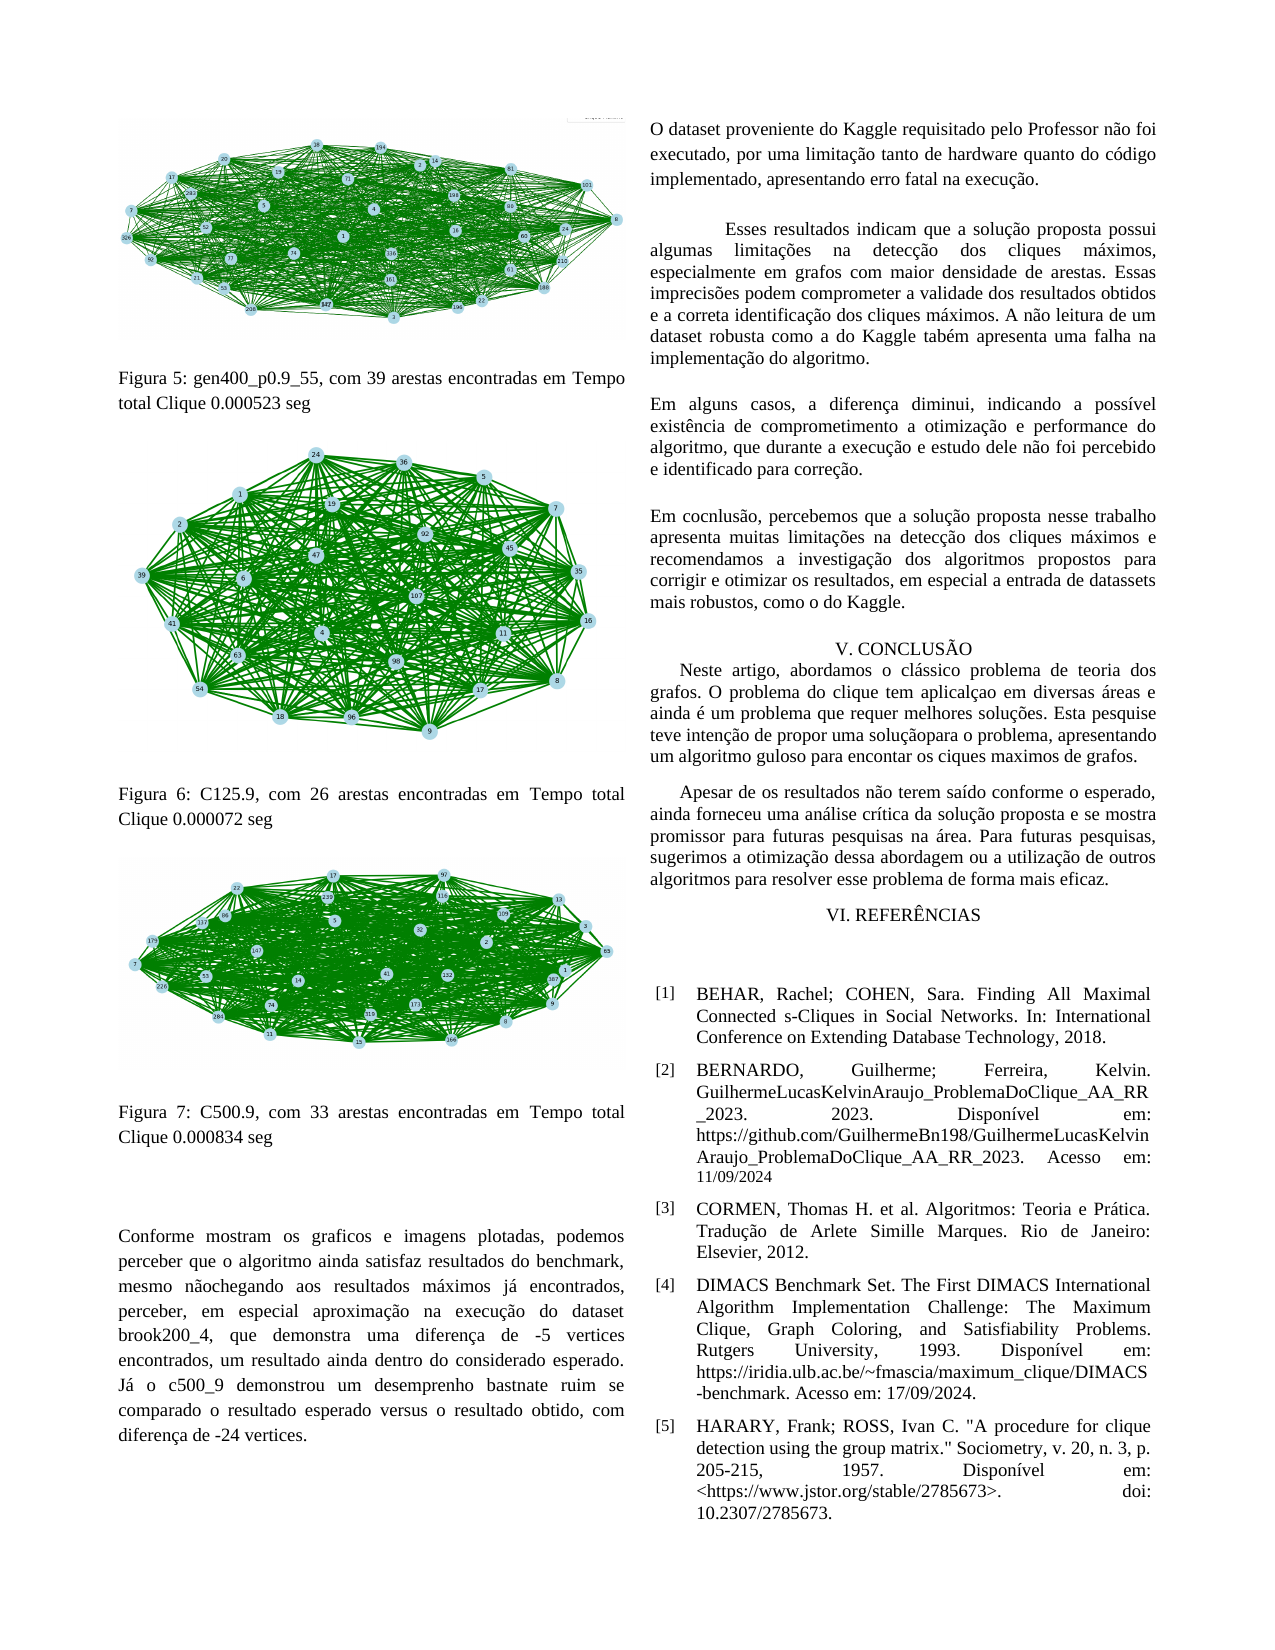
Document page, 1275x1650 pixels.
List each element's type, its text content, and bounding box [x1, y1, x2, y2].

text Em alguns casos, a diferença diminui, indicando a possível existência de comprometimento a otimização e performance do algoritmo, que durante a execução e estudo dele não foi percebido e identificado para correção. [650, 393, 1157, 479]
text Figura 5: gen400_p0.9_55, com 39 arestas encontradas em Tempo total Clique 0.000523 seg [118, 367, 625, 414]
table_cell [4] [650, 1269, 690, 1409]
table_cell BERNARDO, Guilherme; Ferreira, Kelvin. GuilhermeLucasKelvinAraujo_ProblemaDoClique_AA_RR_2023. 2023. Disponível em: https://github.com/GuilhermeBn198/GuilhermeLucasKelvinAraujo_ProblemaDoClique_AA_RR_2023. Acesso em: 11/09/2024 [690, 1054, 1157, 1192]
text Conforme mostram os graficos e imagens plotadas, podemos perceber que o algoritmo ainda satisfaz resultados do benchmark, mesmo nãochegando aos resultados máximos já encontrados, perceber, em especial aproximação na execução do dataset brook200_4, que demonstra uma diferença de -5 vertices encontrados, um resultado ainda dentro do considerado esperado. Já o c500_9 demonstrou um desemprenho bastnate ruim se comparado o resultado esperado versus o resultado obtido, com diferença de -24 vertices. [118, 1225, 625, 1445]
text Apesar de os resultados não terem saído conforme o esperado, ainda forneceu uma análise crítica da solução proposta e se mostra promissor para futuras pesquisas na área. Para futuras pesquisas, sugerimos a otimização dessa abordagem ou a utilização de outros algoritmos para resolver esse problema de forma mais eficaz. [650, 781, 1157, 889]
picture [118, 857, 625, 1070]
table_cell HARARY, Frank; ROSS, Ivan C. "A procedure for clique detection using the group matrix." Sociometry, v. 20, n. 3, p. 205-215, 1957. Disponível em: <https://www.jstor.org/stable/2785673>. doi: 10.2307/2785673. [690, 1410, 1157, 1529]
text Neste artigo, abordamos o clássico problema de teoria dos grafos. O problema do clique tem aplicalçao em diversas áreas e ainda é um problema que requer melhores soluções. Esta pesquise teve intenção de propor uma soluçãopara o problema, apresentando um algoritmo guloso para encontar os ciques maximos de grafos. [650, 659, 1157, 767]
table_header [1] [650, 977, 690, 1053]
table_cell CORMEN, Thomas H. et al. Algoritmos: Teoria e Prática. Tradução de Arlete Simille Marques. Rio de Janeiro: Elsevier, 2012. [690, 1192, 1157, 1268]
text Figura 6: C125.9, com 26 arestas encontradas em Tempo total Clique 0.000072 seg [118, 783, 625, 829]
text VI. REFERÊNCIAS [650, 904, 1157, 925]
text Esses resultados indicam que a solução proposta possui algumas limitações na detecção dos cliques máximos, especialmente em grafos com maior densidade de arestas. Essas imprecisões podem comprometer a validade dos resultados obtidos e a correta identificação dos cliques máximos. A não leitura de um dataset robusta como a do Kaggle tabém apresenta uma falha na implementação do algoritmo. [650, 217, 1157, 368]
text Figura 7: C500.9, com 33 arestas encontradas em Tempo total Clique 0.000834 seg [118, 1101, 625, 1148]
picture [118, 441, 625, 752]
table_cell DIMACS Benchmark Set. The First DIMACS International Algorithm Implementation Challenge: The Maximum Clique, Graph Coloring, and Satisfiability Problems. Rutgers University, 1993. Disponível em: https://iridia.ulb.ac.be/~fmascia/maximum_clique/DIMACS-benchmark. Acesso em: 17/09/2024. [690, 1269, 1157, 1409]
text Em cocnlusão, percebemos que a solução proposta nesse trabalho apresenta muitas limitações na detecção dos cliques máximos e recomendamos a investigação dos algoritmos propostos para corrigir e otimizar os resultados, em especial a entrada de datassets mais robustos, como o do Kaggle. [650, 504, 1157, 612]
picture [118, 118, 626, 340]
table_header BEHAR, Rachel; COHEN, Sara. Finding All Maximal Connected s-Cliques in Social Networks. In: International Conference on Extending Database Technology, 2018. [690, 977, 1157, 1053]
text V. CONCLUSÃO [650, 637, 1157, 659]
table_cell [3] [650, 1192, 690, 1268]
text O dataset proveniente do Kaggle requisitado pelo Professor não foi executado, por uma limitação tanto de hardware quanto do código implementado, apresentando erro fatal na execução. [650, 118, 1157, 189]
table_cell [5] [650, 1410, 690, 1529]
table_cell [2] [650, 1054, 690, 1192]
